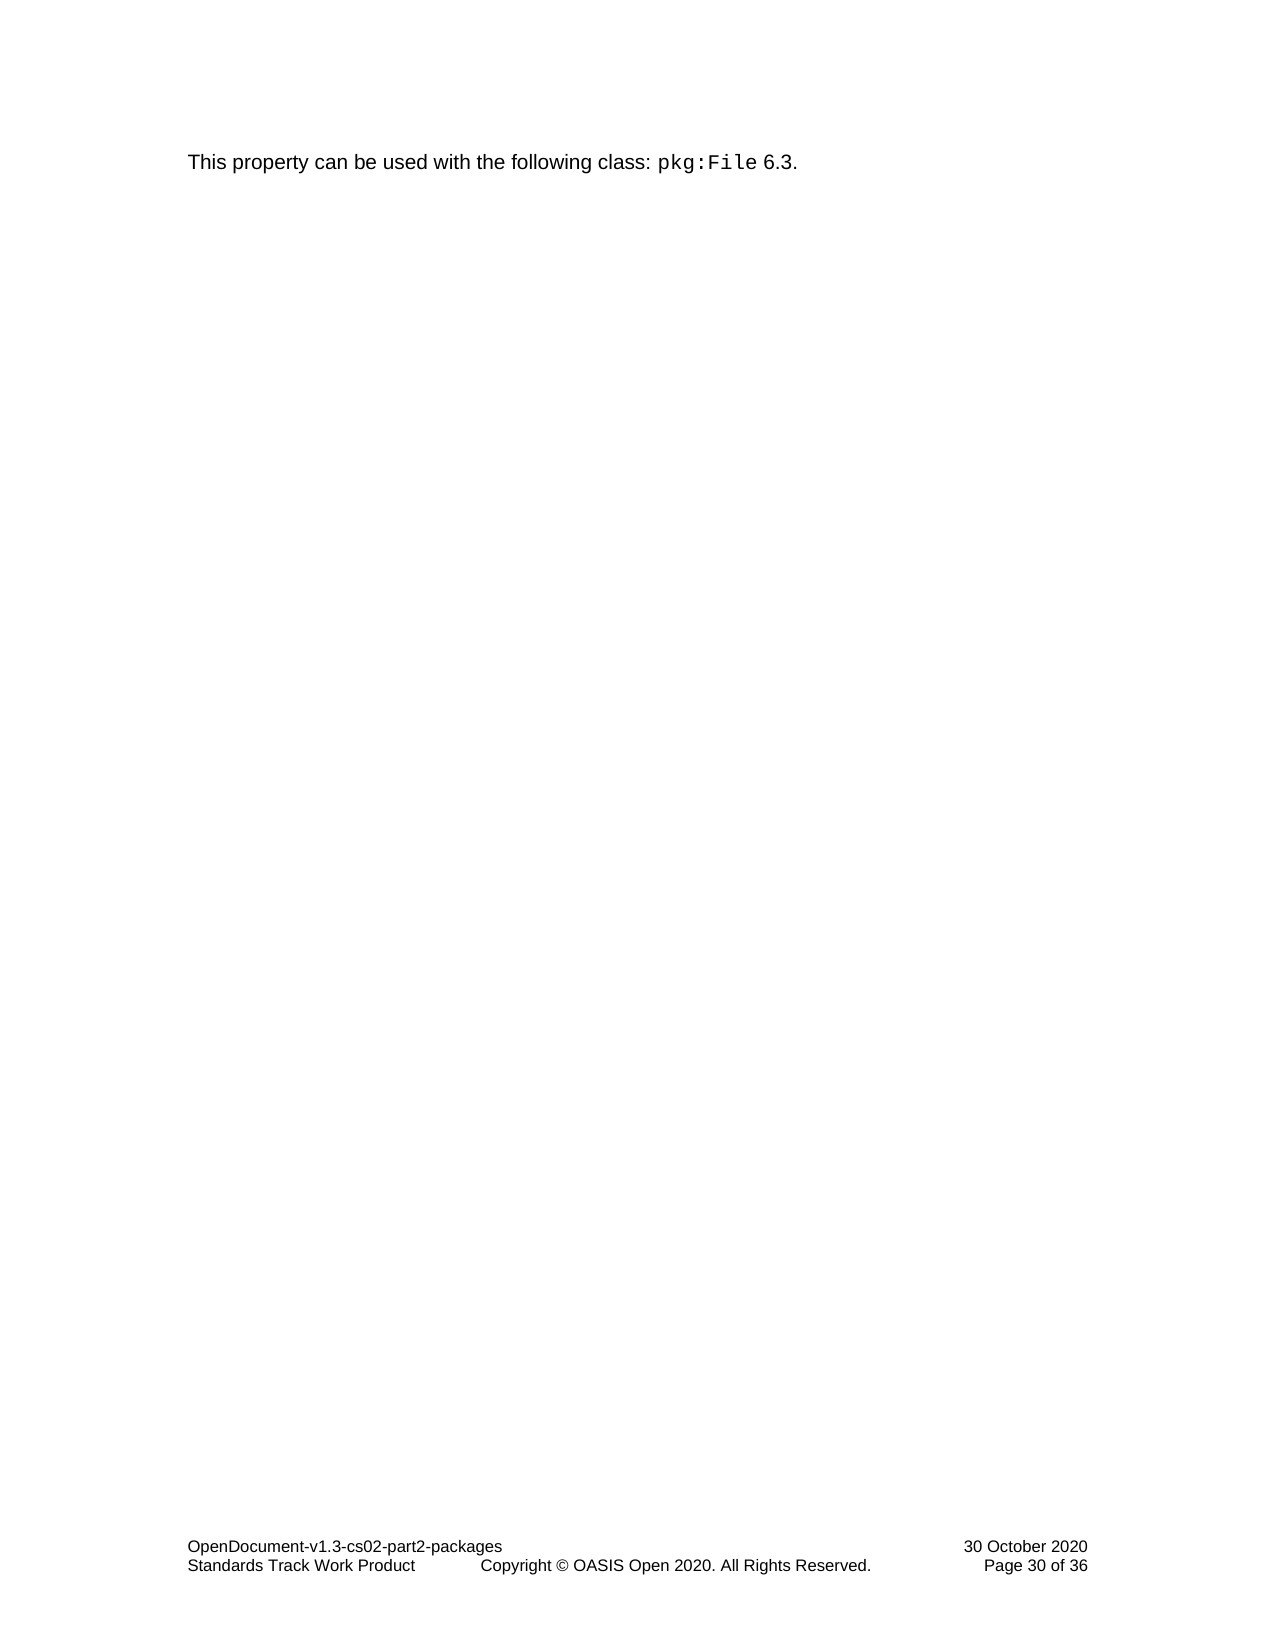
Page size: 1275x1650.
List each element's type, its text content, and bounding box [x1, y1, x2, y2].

text This property can be used with the following class: pkg:File 6.3. [187, 150, 1088, 176]
